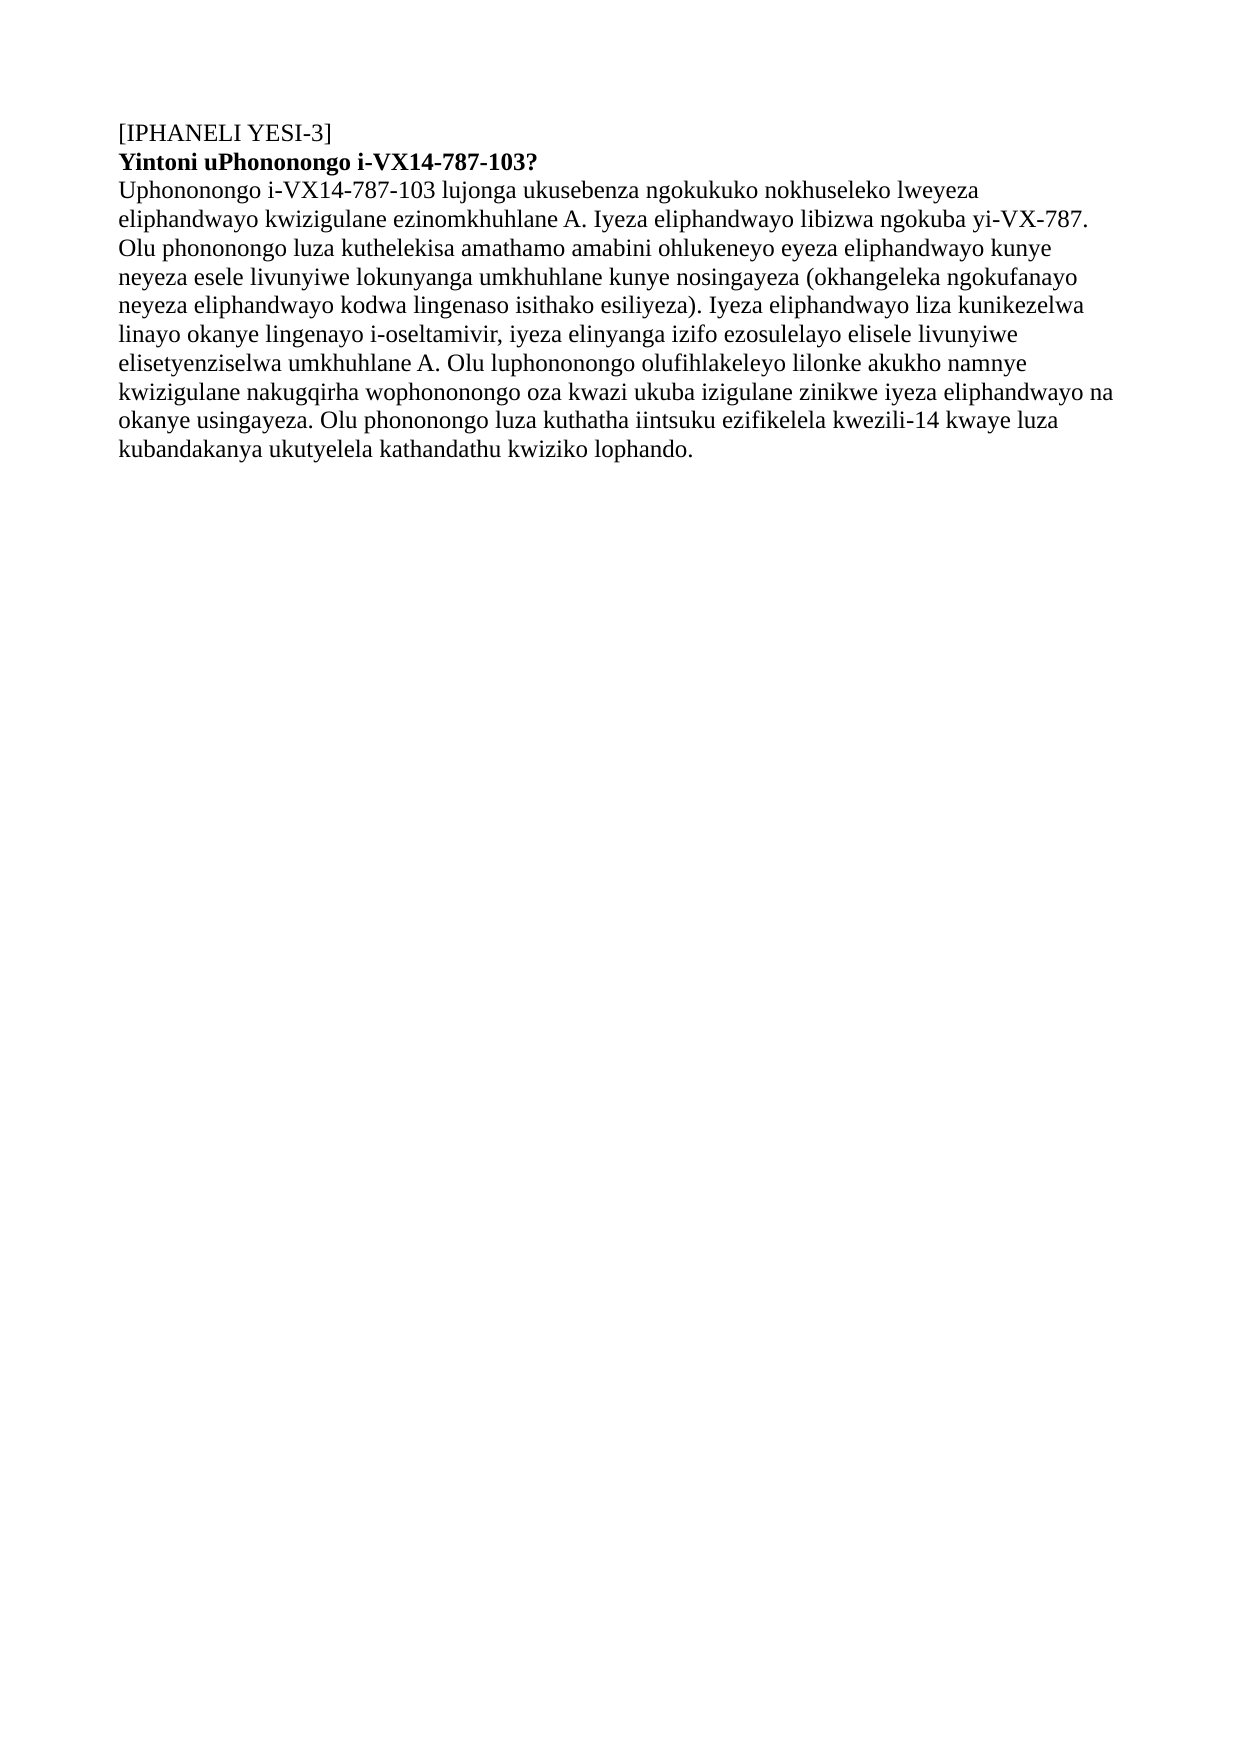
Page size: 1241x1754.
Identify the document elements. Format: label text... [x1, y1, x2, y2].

text Olu phononongo luza kuthelekisa amathamo amabini ohlukeneyo eyeza eliphandwayo kunye neyeza esele livunyiwe lokunyanga umkhuhlane kunye nosingayeza (okhangeleka ngokufanayo neyeza eliphandwayo kodwa lingenaso isithako esiliyeza). Iyeza eliphandwayo liza kunikezelwa linayo okanye lingenayo i-oseltamivir, iyeza elinyanga izifo ezosulelayo elisele livunyiwe elisetyenziselwa umkhuhlane A. Olu luphononongo olufihlakeleyo lilonke akukho namnye kwizigulane nakugqirha wophononongo oza kwazi ukuba izigulane zinikwe iyeza eliphandwayo na okanye usingayeza. Olu phononongo luza kuthatha iintsuku ezifikelela kwezili-14 kwaye luza kubandakanya ukutyelela kathandathu kwiziko lophando. [118, 233, 1122, 463]
text [IPHANELI YESI-3] [118, 118, 1122, 147]
text Uphononongo i-VX14-787-103 lujonga ukusebenza ngokukuko nokhuseleko lweyeza eliphandwayo kwizigulane ezinomkhuhlane A. Iyeza eliphandwayo libizwa ngokuba yi-VX-787. [118, 176, 1122, 233]
text Yintoni uPhononongo i-VX14-787-103? [118, 147, 1122, 176]
